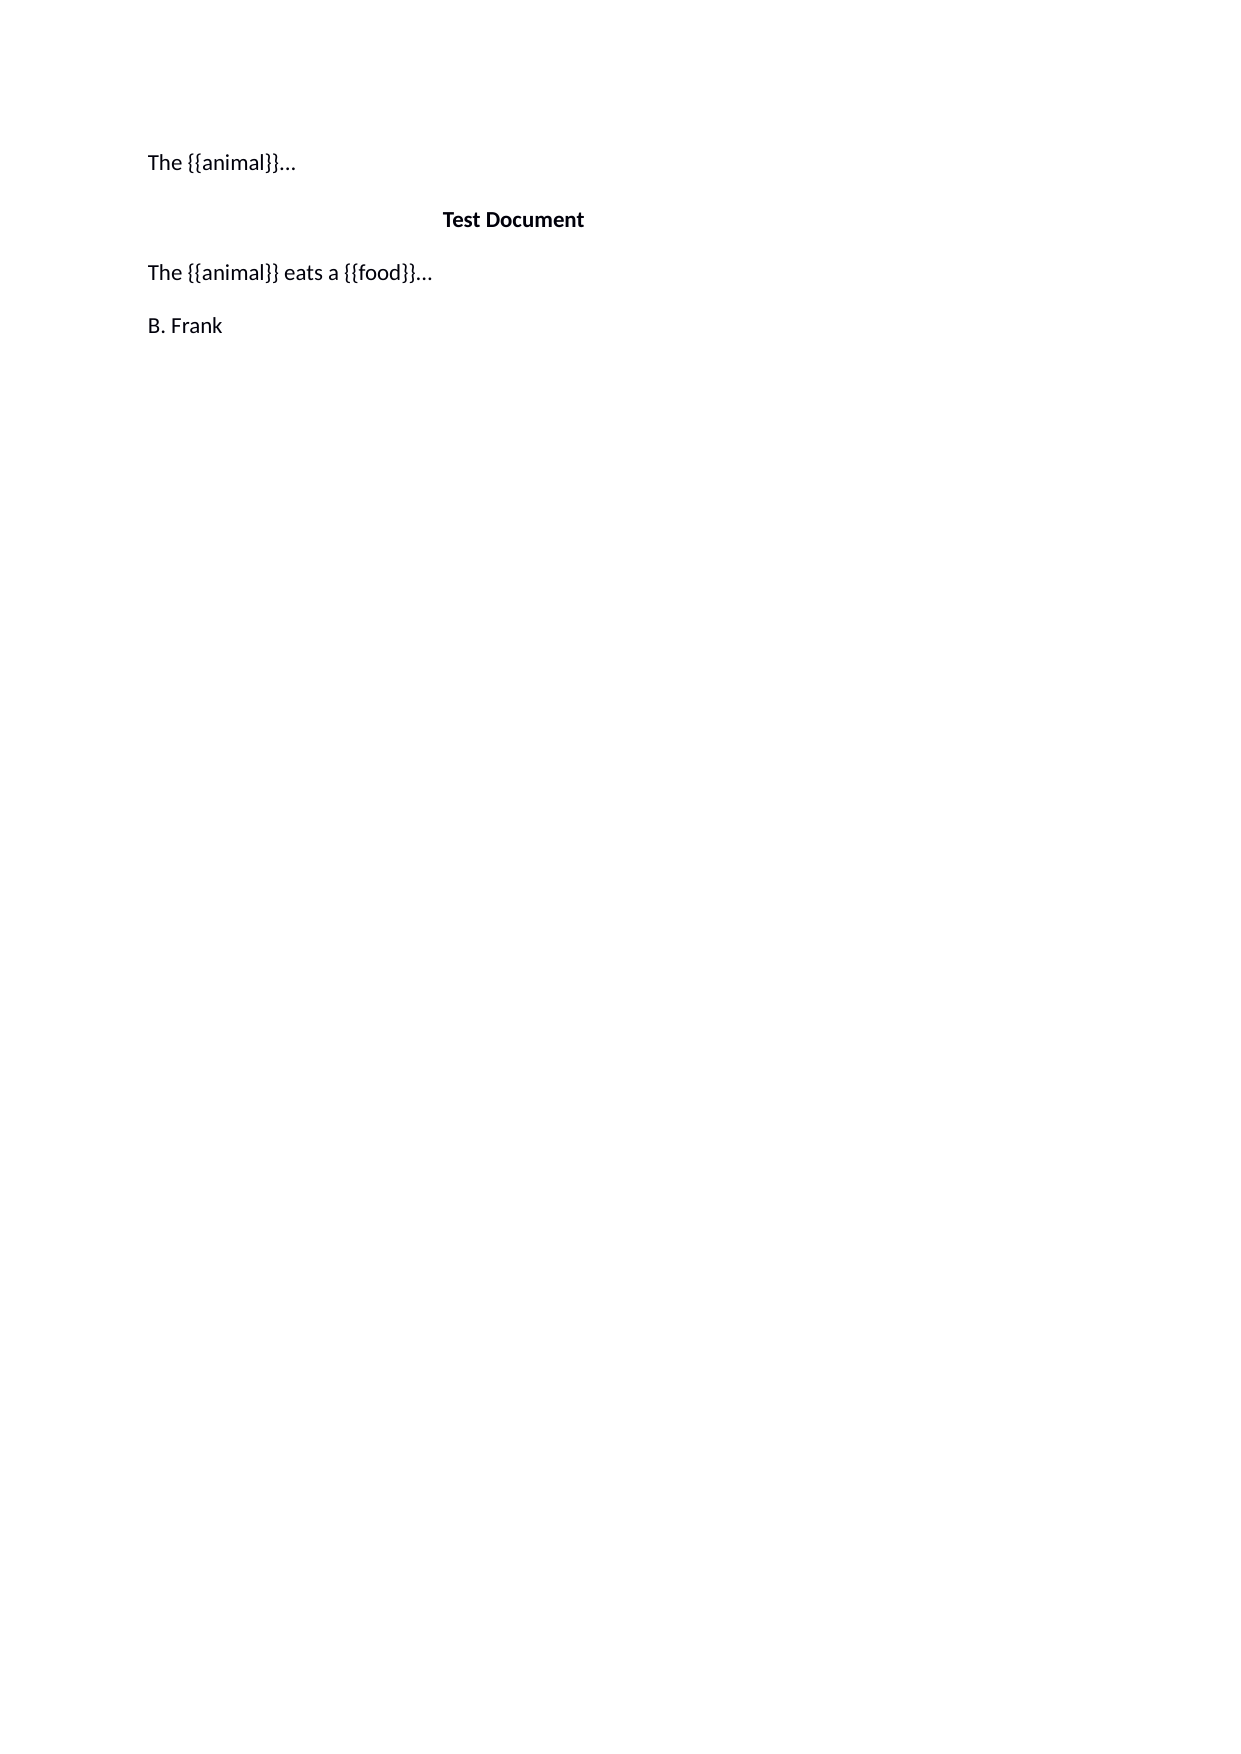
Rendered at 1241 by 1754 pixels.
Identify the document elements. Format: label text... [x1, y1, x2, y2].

text Test Document [148, 205, 1093, 233]
text B. Frank [148, 311, 1093, 339]
text The {{animal}} eats a {{food}}... [148, 258, 1093, 286]
